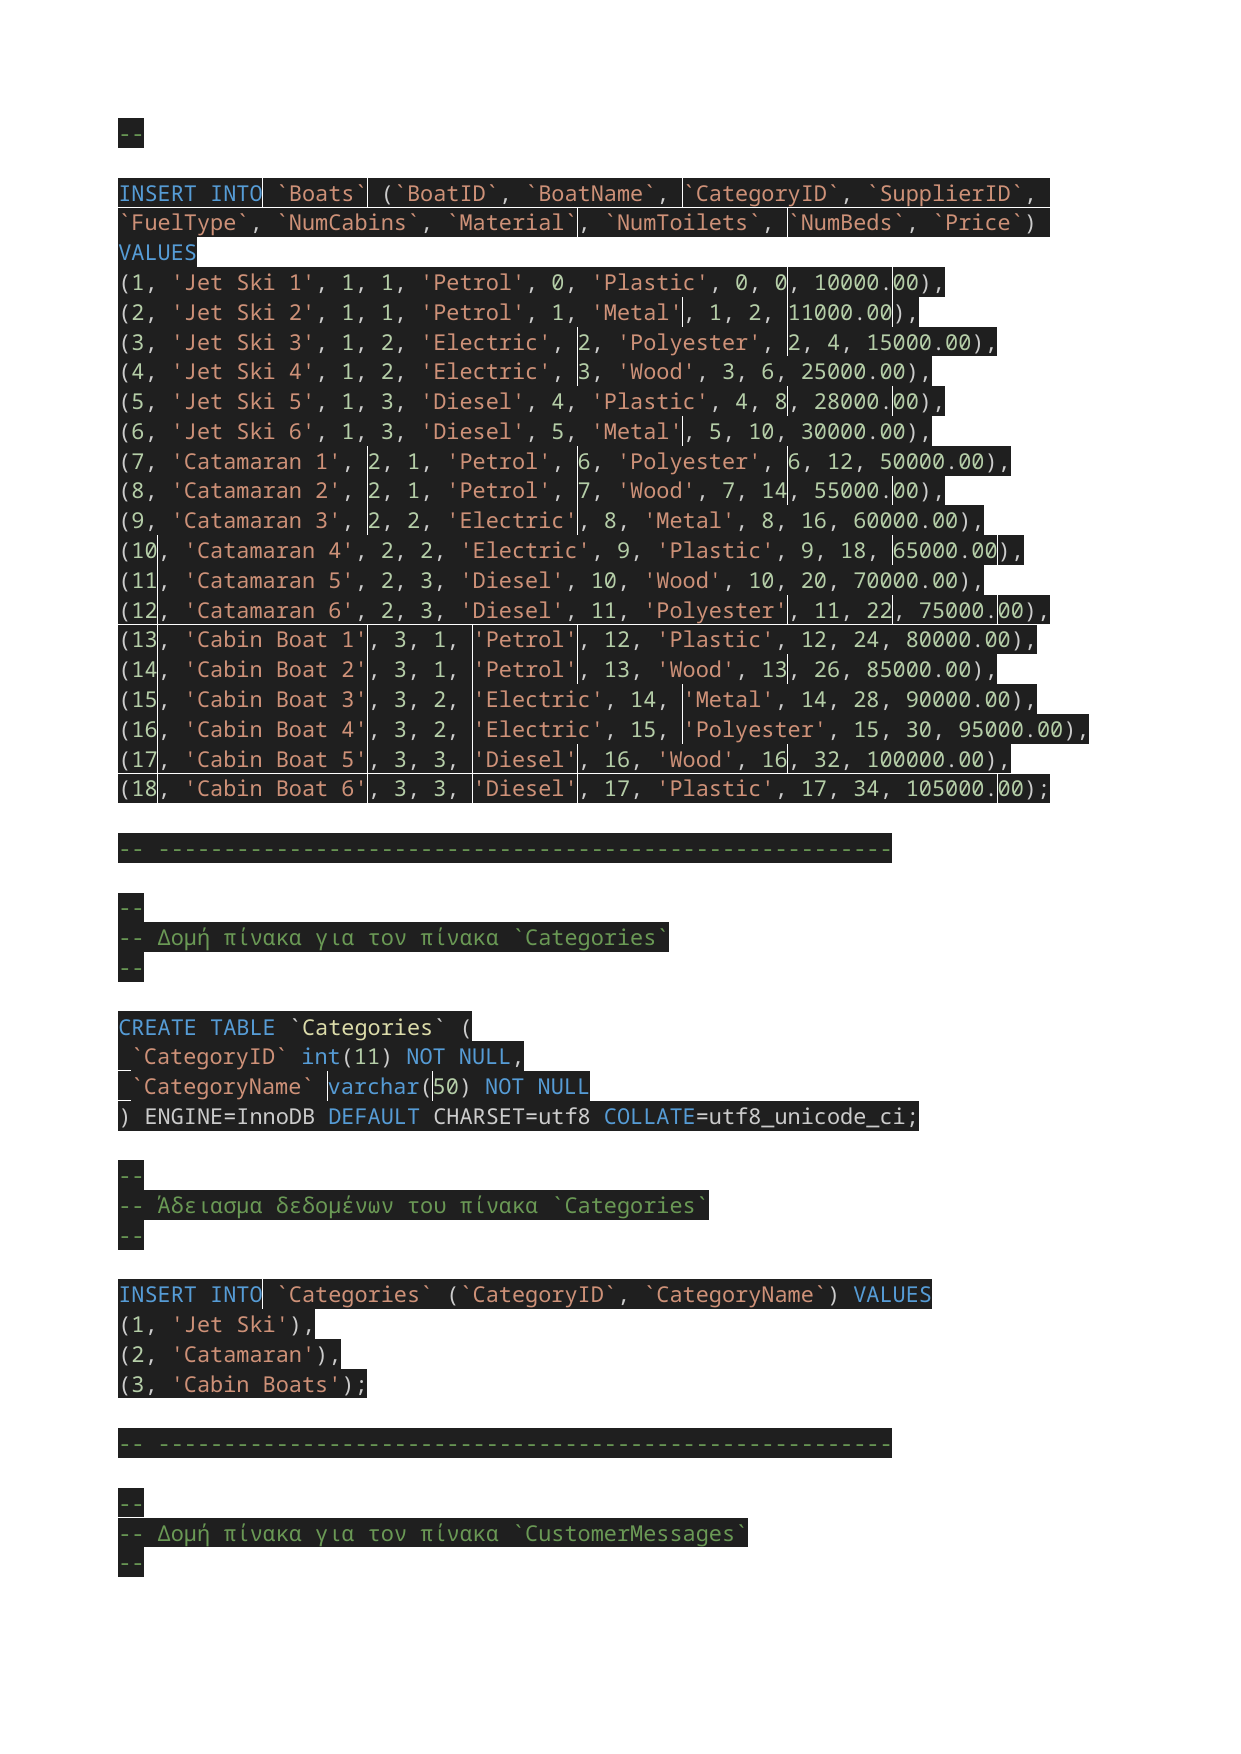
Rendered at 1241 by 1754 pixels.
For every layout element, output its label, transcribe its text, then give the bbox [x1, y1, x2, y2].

text (3, 'Cabin Boats'); [118, 1369, 1122, 1398]
text (17, 'Cabin Boat 5', 3, 3, 'Diesel', 16, 'Wood', 16, 32, 100000.00), [118, 744, 1122, 773]
text (3, 'Jet Ski 3', 1, 2, 'Electric', 2, 'Polyester', 2, 4, 15000.00), [118, 327, 1122, 356]
text INSERT INTO `Categories` (`CategoryID`, `CategoryName`) VALUES [118, 1279, 1122, 1309]
text -- Δομή πίνακα για τον πίνακα `CustomerMessages` [118, 1517, 1122, 1547]
text INSERT INTO `Boats` (`BoatID`, `BoatName`, `CategoryID`, `SupplierID`, `FuelType`, `NumCabins`, `Material`, `NumToilets`, `NumBeds`, `Price`) VALUES [118, 178, 1122, 267]
text (7, 'Catamaran 1', 2, 1, 'Petrol', 6, 'Polyester', 6, 12, 50000.00), [118, 446, 1122, 476]
text -- [118, 952, 1122, 982]
text `CategoryName` varchar(50) NOT NULL [118, 1071, 1122, 1101]
text (6, 'Jet Ski 6', 1, 3, 'Diesel', 5, 'Metal', 5, 10, 30000.00), [118, 416, 1122, 446]
text (18, 'Cabin Boat 6', 3, 3, 'Diesel', 17, 'Plastic', 17, 34, 105000.00); [118, 773, 1122, 803]
text -- [118, 1547, 1122, 1577]
text (15, 'Cabin Boat 3', 3, 2, 'Electric', 14, 'Metal', 14, 28, 90000.00), [118, 684, 1122, 714]
text (9, 'Catamaran 3', 2, 2, 'Electric', 8, 'Metal', 8, 16, 60000.00), [118, 505, 1122, 535]
text CREATE TABLE `Categories` ( [118, 1011, 1122, 1041]
text (2, 'Catamaran'), [118, 1339, 1122, 1369]
text (10, 'Catamaran 4', 2, 2, 'Electric', 9, 'Plastic', 9, 18, 65000.00), [118, 535, 1122, 565]
text (2, 'Jet Ski 2', 1, 1, 'Petrol', 1, 'Metal', 1, 2, 11000.00), [118, 297, 1122, 327]
text (16, 'Cabin Boat 4', 3, 2, 'Electric', 15, 'Polyester', 15, 30, 95000.00), [118, 714, 1122, 744]
text -- [118, 1488, 1122, 1517]
text -- -------------------------------------------------------- [118, 1428, 1122, 1458]
text -- [118, 892, 1122, 922]
text (8, 'Catamaran 2', 2, 1, 'Petrol', 7, 'Wood', 7, 14, 55000.00), [118, 476, 1122, 505]
text -- [118, 1160, 1122, 1190]
text -- Δομή πίνακα για τον πίνακα `Categories` [118, 922, 1122, 952]
text (1, 'Jet Ski'), [118, 1309, 1122, 1339]
text (5, 'Jet Ski 5', 1, 3, 'Diesel', 4, 'Plastic', 4, 8, 28000.00), [118, 386, 1122, 416]
text (4, 'Jet Ski 4', 1, 2, 'Electric', 3, 'Wood', 3, 6, 25000.00), [118, 356, 1122, 386]
text (1, 'Jet Ski 1', 1, 1, 'Petrol', 0, 'Plastic', 0, 0, 10000.00), [118, 267, 1122, 297]
text (14, 'Cabin Boat 2', 3, 1, 'Petrol', 13, 'Wood', 13, 26, 85000.00), [118, 654, 1122, 684]
text (13, 'Cabin Boat 1', 3, 1, 'Petrol', 12, 'Plastic', 12, 24, 80000.00), [118, 624, 1122, 654]
text ) ENGINE=InnoDB DEFAULT CHARSET=utf8 COLLATE=utf8_unicode_ci; [118, 1101, 1122, 1131]
text (12, 'Catamaran 6', 2, 3, 'Diesel', 11, 'Polyester', 11, 22, 75000.00), [118, 595, 1122, 624]
text -- -------------------------------------------------------- [118, 833, 1122, 863]
text -- [118, 1220, 1122, 1250]
text `CategoryID` int(11) NOT NULL, [118, 1041, 1122, 1071]
text -- Άδειασμα δεδομένων του πίνακα `Categories` [118, 1190, 1122, 1220]
text (11, 'Catamaran 5', 2, 3, 'Diesel', 10, 'Wood', 10, 20, 70000.00), [118, 565, 1122, 595]
text -- [118, 118, 1122, 148]
